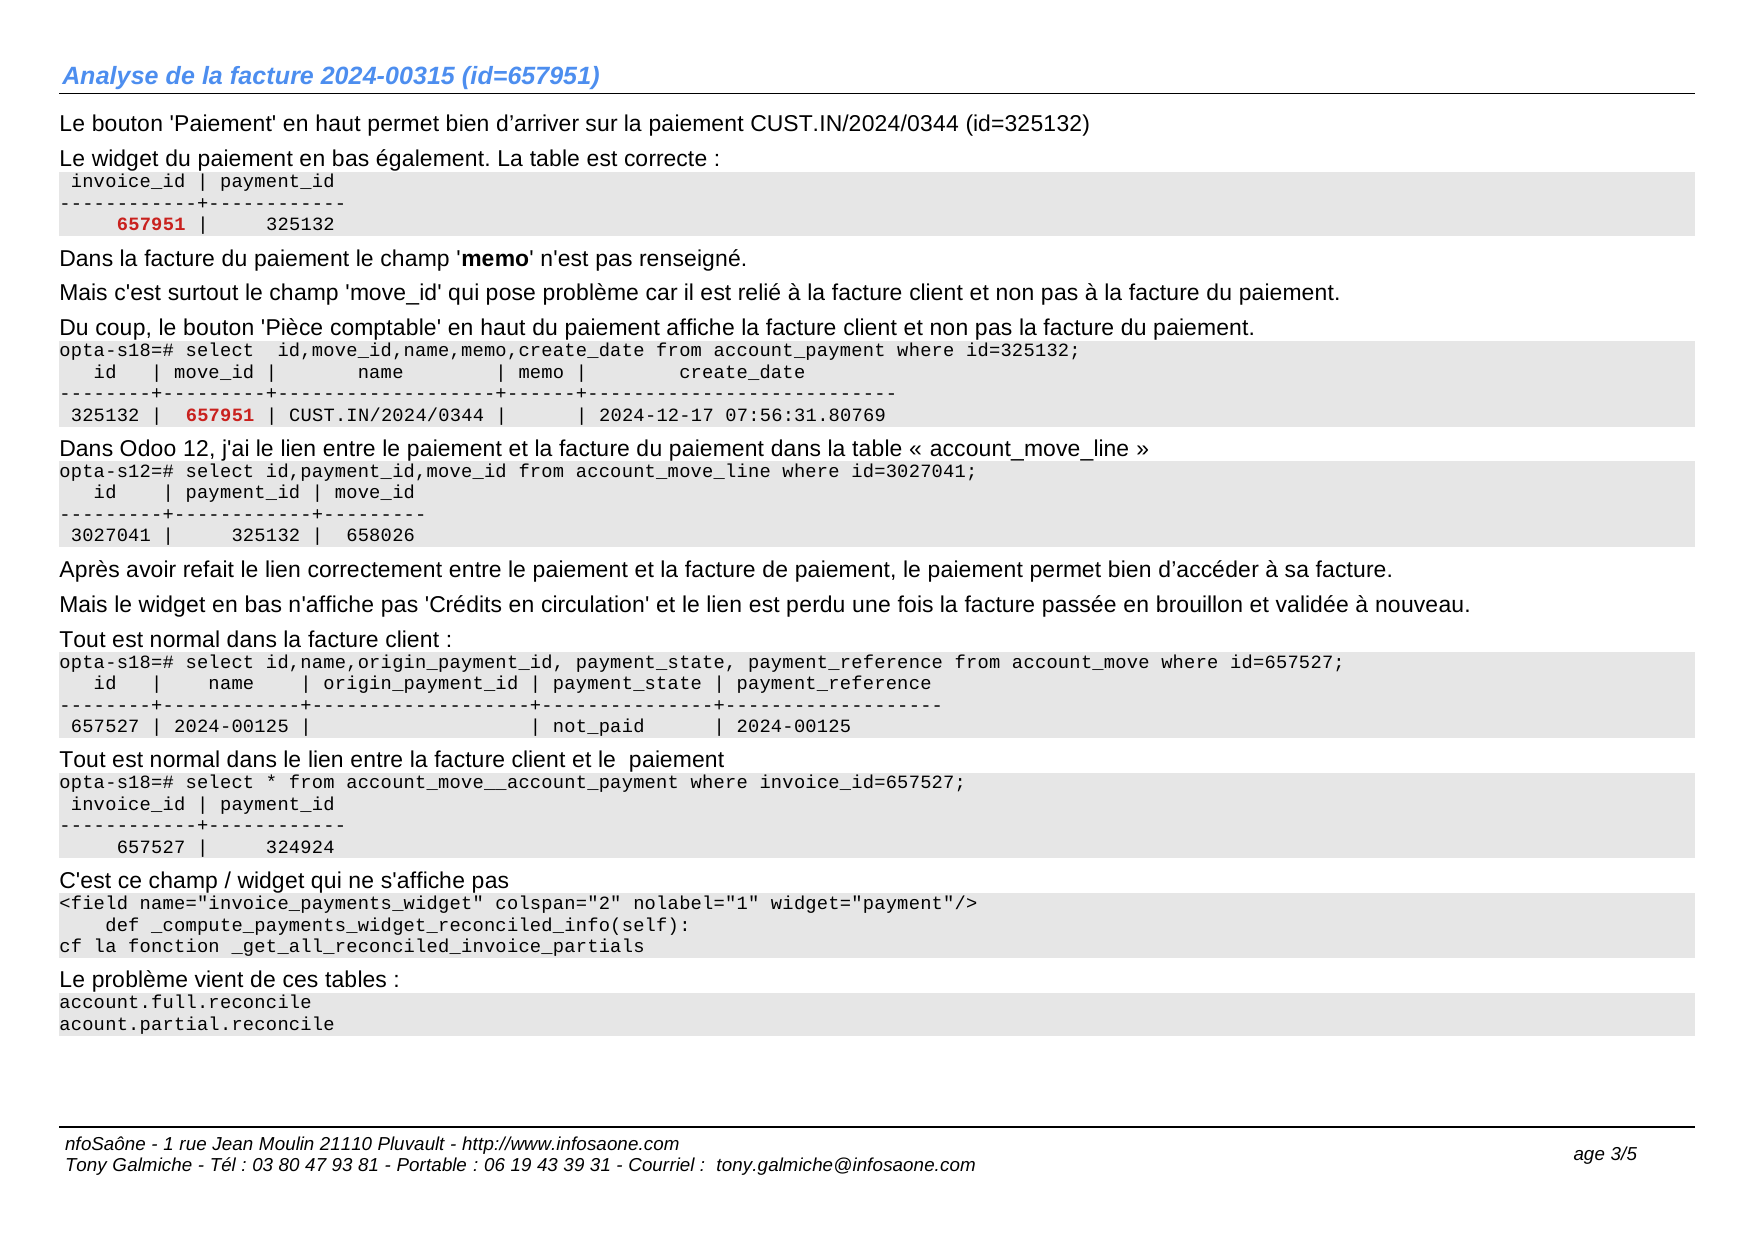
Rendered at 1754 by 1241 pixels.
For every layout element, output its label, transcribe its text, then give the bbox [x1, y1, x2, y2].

text Du coup, le bouton 'Pièce comptable' en haut du paiement affiche la facture client et non pas la facture du paiement. [59, 315, 1695, 341]
text id | name | origin_payment_id | payment_state | payment_reference [59, 673, 1695, 695]
text ------------+------------ [59, 816, 1695, 837]
text opta-s18=# select id,name,origin_payment_id, payment_state, payment_reference from account_move where id=657527; [59, 652, 1695, 673]
text account.full.reconcile [59, 993, 1695, 1014]
text invoice_id | payment_id [59, 172, 1695, 193]
text acount.partial.reconcile [59, 1014, 1695, 1036]
text 3027041 | 325132 | 658026 [59, 526, 1695, 547]
text --------+---------+-------------------+------+--------------------------- [59, 384, 1695, 405]
text Le problème vient de ces tables : [59, 967, 1695, 993]
text Dans la facture du paiement le champ 'memo' n'est pas renseigné. [59, 245, 1695, 271]
text Tout est normal dans le lien entre la facture client et le paiement [59, 747, 1695, 773]
text Le bouton 'Paiement' en haut permet bien d’arriver sur la paiement CUST.IN/2024/0344 (id=325132) [59, 111, 1695, 137]
text 325132 | 657951 | CUST.IN/2024/0344 | | 2024-12-17 07:56:31.80769 [59, 405, 1695, 427]
text opta-s18=# select * from account_move__account_payment where invoice_id=657527; [59, 773, 1695, 794]
text Après avoir refait le lien correctement entre le paiement et la facture de paiement, le paiement permet bien d’accéder à sa facture. [59, 556, 1695, 582]
subtitle Analyse de la facture 2024-00315 (id=657951) [59, 59, 1695, 93]
text 657527 | 2024-00125 | | not_paid | 2024-00125 [59, 716, 1695, 738]
text Mais c'est surtout le champ 'move_id' qui pose problème car il est relié à la facture client et non pas à la facture du paiement. [59, 280, 1695, 306]
text 657527 | 324924 [59, 837, 1695, 858]
text ------------+------------ [59, 193, 1695, 214]
text opta-s12=# select id,payment_id,move_id from account_move_line where id=3027041; [59, 461, 1695, 483]
text Mais le widget en bas n'affiche pas 'Crédits en circulation' et le lien est perdu une fois la facture passée en brouillon et validée à nouveau. [59, 591, 1695, 617]
text Tout est normal dans la facture client : [59, 626, 1695, 652]
text C'est ce champ / widget qui ne s'affiche pas [59, 867, 1695, 893]
text opta-s18=# select id,move_id,name,memo,create_date from account_payment where id=325132; [59, 341, 1695, 362]
text ---------+------------+--------- [59, 504, 1695, 526]
text cf la fonction _get_all_reconciled_invoice_partials [59, 936, 1695, 958]
text id | payment_id | move_id [59, 483, 1695, 504]
text invoice_id | payment_id [59, 794, 1695, 816]
text Le widget du paiement en bas également. La table est correcte : [59, 146, 1695, 172]
text 657951 | 325132 [59, 214, 1695, 236]
text --------+------------+-------------------+---------------+------------------- [59, 695, 1695, 716]
text id | move_id | name | memo | create_date [59, 362, 1695, 384]
text def _compute_payments_widget_reconciled_info(self): [59, 915, 1695, 936]
text Dans Odoo 12, j'ai le lien entre le paiement et la facture du paiement dans la table « account_move_line » [59, 435, 1695, 461]
text <field name="invoice_payments_widget" colspan="2" nolabel="1" widget="payment"/> [59, 893, 1695, 915]
